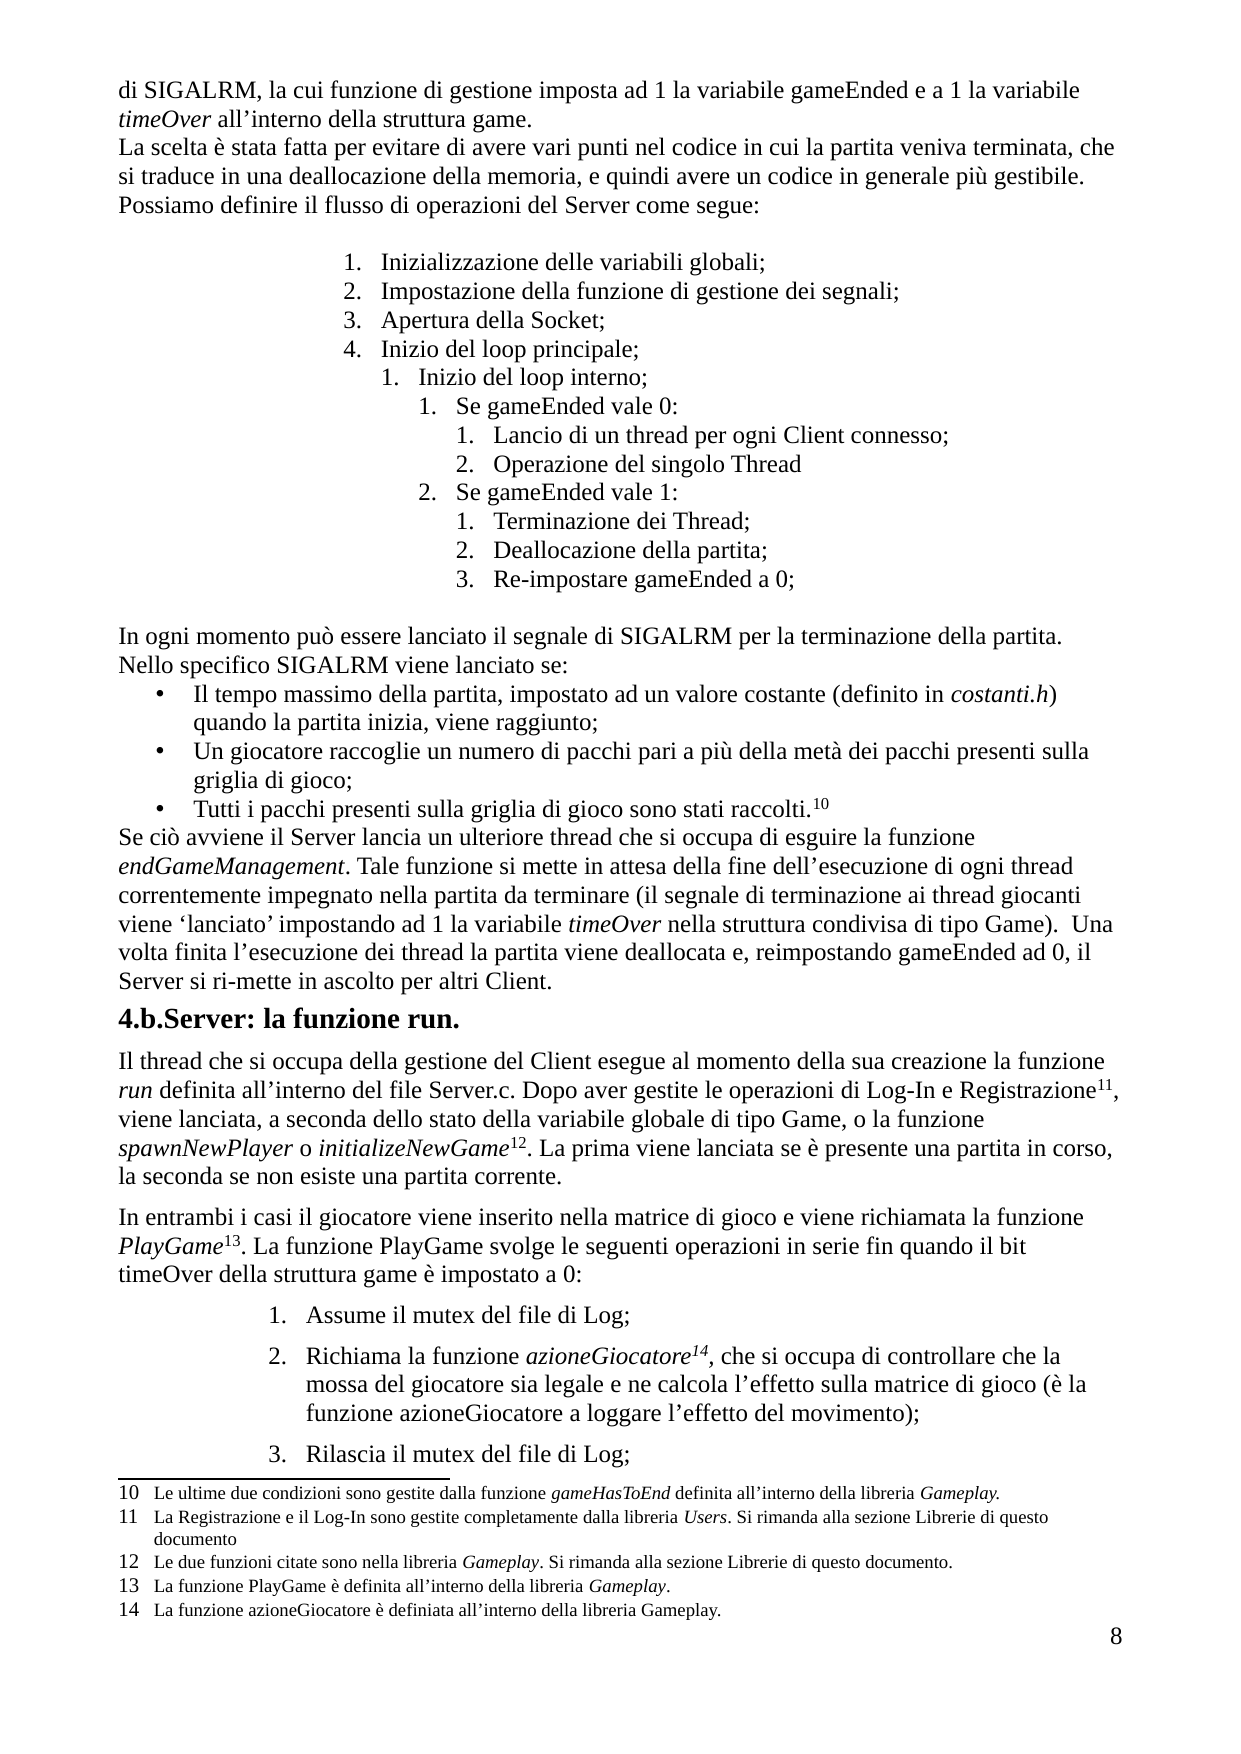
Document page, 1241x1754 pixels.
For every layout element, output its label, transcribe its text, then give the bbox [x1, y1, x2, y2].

list Assume il mutex del file di Log; [268, 1300, 1122, 1329]
list Operazione del singolo Thread [456, 449, 1122, 477]
list Apertura della Socket; [343, 305, 1122, 334]
text 4.b.Server: la funzione run. [118, 1001, 1122, 1034]
text Possiamo definire il flusso di operazioni del Server come segue: [118, 190, 1122, 219]
list Rilascia il mutex del file di Log; [268, 1439, 1122, 1468]
list Terminazione dei Thread; [456, 506, 1122, 535]
list La funzione azioneGiocatore è definiata all’interno della libreria Gameplay. [118, 1597, 1122, 1621]
list Inizio del loop interno; [381, 362, 1122, 391]
list Il tempo massimo della partita, impostato ad un valore costante (definito in costanti.h) quando la partita inizia, viene raggiunto; [156, 679, 1122, 736]
text La Registrazione e il Log-In sono gestite completamente dalla libreria Users. Si rimanda alla sezione Librerie di questo documento [118, 1504, 1122, 1549]
text di SIGALRM, la cui funzione di gestione imposta ad 1 la variabile gameEnded e a 1 la variabile timeOver all’interno della struttura game. [118, 75, 1122, 132]
text In entrambi i casi il giocatore viene inserito nella matrice di gioco e viene richiamata la funzione PlayGame. La funzione PlayGame svolge le seguenti operazioni in serie fin quando il bit timeOver della struttura game è impostato a 0: [118, 1202, 1122, 1288]
list Le ultime due condizioni sono gestite dalla funzione gameHasToEnd definita all’interno della libreria Gameplay. [118, 1479, 1122, 1504]
text In ogni momento può essere lanciato il segnale di SIGALRM per la terminazione della partita. Nello specifico SIGALRM viene lanciato se: [118, 621, 1122, 679]
list Richiama la funzione azioneGiocatore, che si occupa di controllare che la mossa del giocatore sia legale e ne calcola l’effetto sulla matrice di gioco (è la funzione azioneGiocatore a loggare l’effetto del movimento); [268, 1341, 1122, 1427]
list Inizio del loop principale; [343, 334, 1122, 362]
text La scelta è stata fatta per evitare di avere vari punti nel codice in cui la partita veniva terminata, che si traduce in una deallocazione della memoria, e quindi avere un codice in generale più gestibile. [118, 132, 1122, 190]
text Se ciò avviene il Server lancia un ulteriore thread che si occupa di esguire la funzione endGameManagement. Tale funzione si mette in attesa della fine dell’esecuzione di ogni thread correntemente impegnato nella partita da terminare (il segnale di terminazione ai thread giocanti viene ‘lanciato’ impostando ad 1 la variabile timeOver nella struttura condivisa di tipo Game). Una volta finita l’esecuzione dei thread la partita viene deallocata e, reimpostando gameEnded ad 0, il Server si ri-mette in ascolto per altri Client. [118, 822, 1122, 995]
list Se gameEnded vale 1: [418, 477, 1122, 506]
text Il thread che si occupa della gestione del Client esegue al momento della sua creazione la funzione run definita all’interno del file Server.c. Dopo aver gestite le operazioni di Log-In e Registrazione, viene lanciata, a seconda dello stato della variabile globale di tipo Game, o la funzione spawnNewPlayer o initializeNewGame. La prima viene lanciata se è presente una partita in corso, la seconda se non esiste una partita corrente. [118, 1046, 1122, 1190]
list Impostazione della funzione di gestione dei segnali; [343, 276, 1122, 305]
list Deallocazione della partita; [456, 535, 1122, 564]
text Le due funzioni citate sono nella libreria Gameplay. Si rimanda alla sezione Librerie di questo documento. [118, 1549, 1122, 1573]
list Inizializzazione delle variabili globali; [343, 247, 1122, 276]
list Un giocatore raccoglie un numero di pacchi pari a più della metà dei pacchi presenti sulla griglia di gioco; [156, 736, 1122, 794]
list Lancio di un thread per ogni Client connesso; [456, 420, 1122, 449]
text La funzione PlayGame è definita all’interno della libreria Gameplay. [118, 1573, 1122, 1597]
list Se gameEnded vale 0: [418, 391, 1122, 420]
list Re-impostare gameEnded a 0; [456, 564, 1122, 592]
list Tutti i pacchi presenti sulla griglia di gioco sono stati raccolti. [156, 794, 1122, 822]
